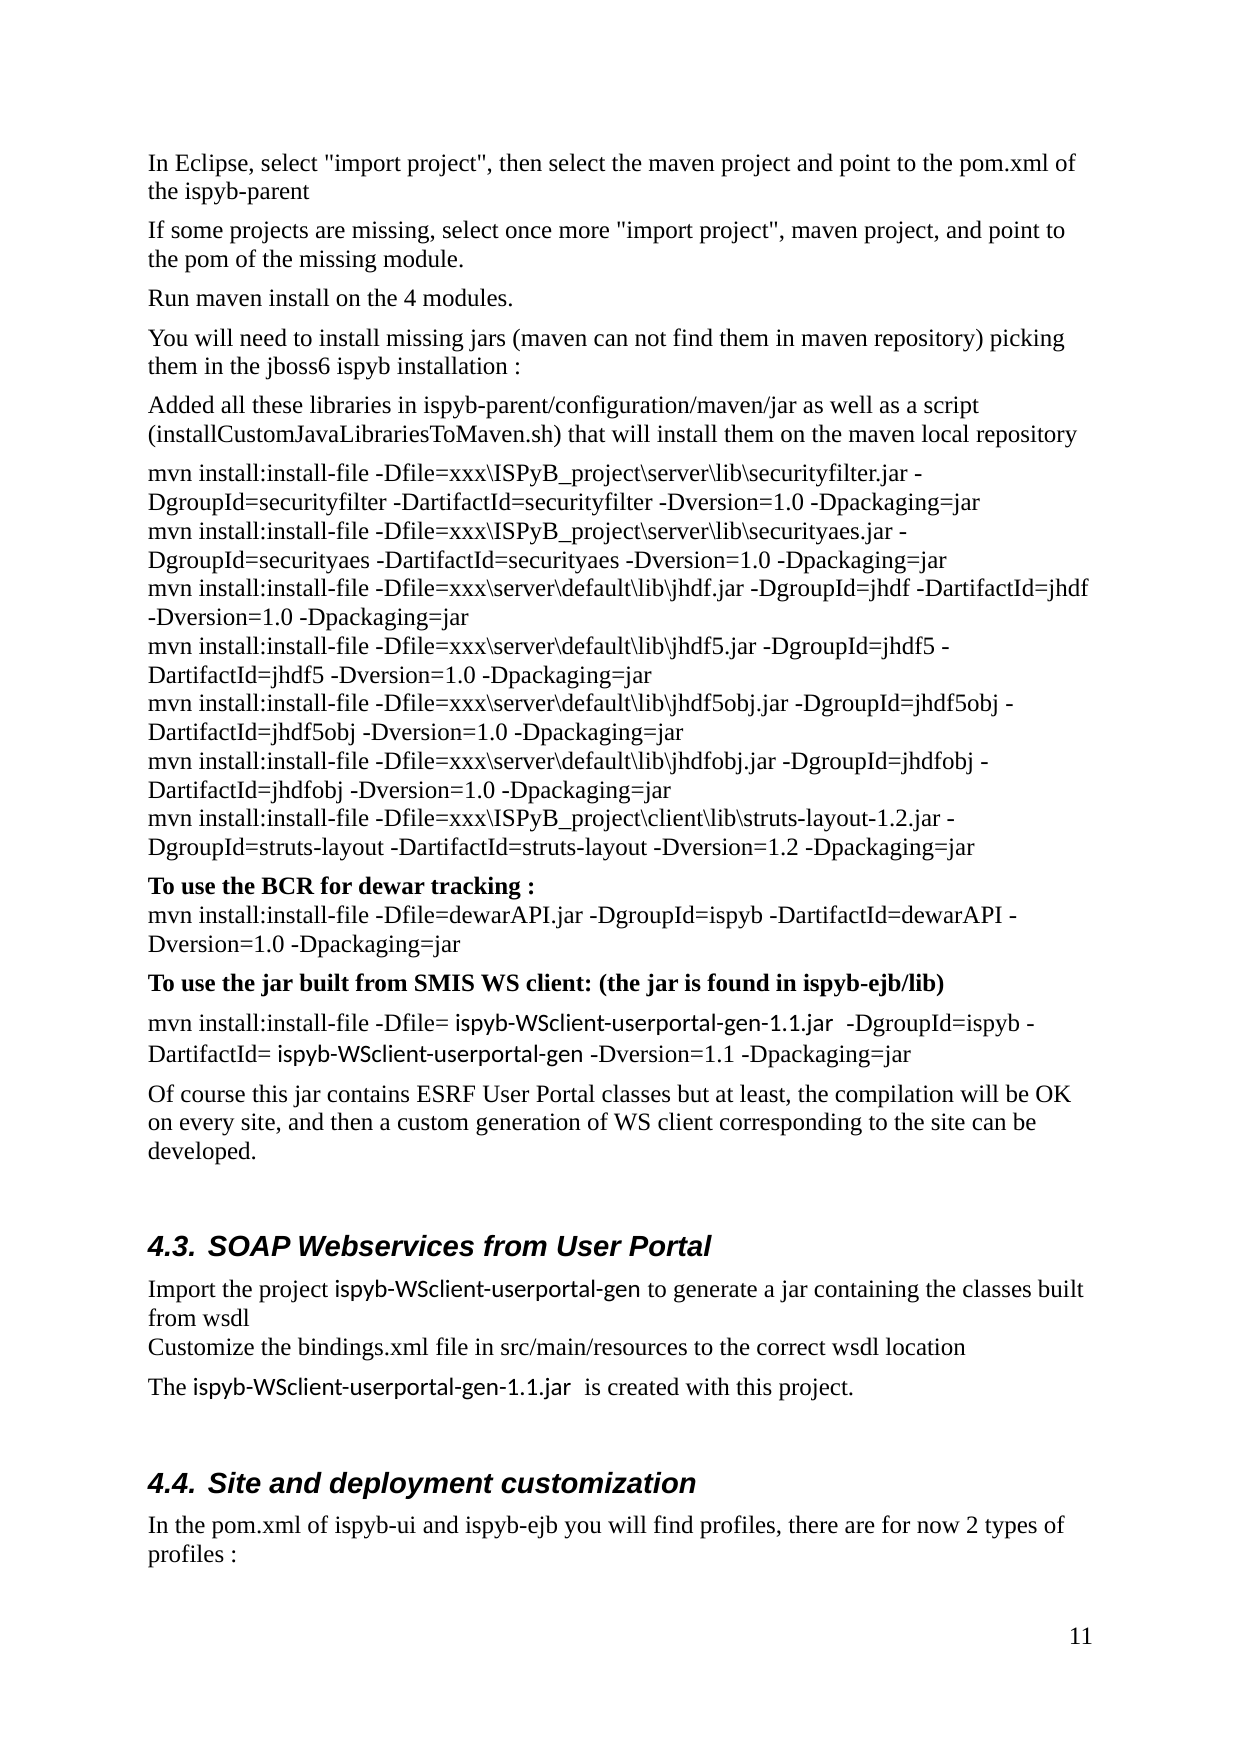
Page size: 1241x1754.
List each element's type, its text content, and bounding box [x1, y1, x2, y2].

text To use the BCR for dewar tracking : mvn install:install-file -Dfile=dewarAPI.jar -DgroupId=ispyb -DartifactId=dewarAPI -Dversion=1.0 -Dpackaging=jar [148, 871, 1093, 958]
text Of course this jar contains ESRF User Portal classes but at least, the compilation will be OK on every site, and then a custom generation of WS client corresponding to the site can be developed. [148, 1079, 1093, 1165]
text If some projects are missing, select once more "import project", maven project, and point to the pom of the missing module. [148, 216, 1093, 273]
text In Eclipse, select "import project", then select the maven project and point to the pom.xml of the ispyb-parent [148, 148, 1093, 205]
text Import the project ispyb-WSclient-userportal-gen to generate a jar containing the classes built from wsdl Customize the bindings.xml file in src/main/resources to the correct wsdl location [148, 1273, 1093, 1361]
text mvn install:install-file -Dfile= ispyb-WSclient-userportal-gen-1.1.jar -DgroupId=ispyb -DartifactId= ispyb-WSclient-userportal-gen -Dversion=1.1 -Dpackaging=jar [148, 1007, 1093, 1068]
text The ispyb-WSclient-userportal-gen-1.1.jar is created with this project. [148, 1371, 1093, 1402]
subtitle Site and deployment customization [148, 1466, 1093, 1500]
text Added all these libraries in ispyb-parent/configuration/maven/jar as well as a script (installCustomJavaLibrariesToMaven.sh) that will install them on the maven local repository [148, 391, 1093, 448]
text mvn install:install-file -Dfile=xxx\ISPyB_project\server\lib\securityfilter.jar -DgroupId=securityfilter -DartifactId=securityfilter -Dversion=1.0 -Dpackaging=jar mvn install:install-file -Dfile=xxx\ISPyB_project\server\lib\securityaes.jar -DgroupId=securityaes -DartifactId=securityaes -Dversion=1.0 -Dpackaging=jar mvn install:install-file -Dfile=xxx\server\default\lib\jhdf.jar -DgroupId=jhdf -DartifactId=jhdf -Dversion=1.0 -Dpackaging=jar mvn install:install-file -Dfile=xxx\server\default\lib\jhdf5.jar -DgroupId=jhdf5 -DartifactId=jhdf5 -Dversion=1.0 -Dpackaging=jar mvn install:install-file -Dfile=xxx\server\default\lib\jhdf5obj.jar -DgroupId=jhdf5obj -DartifactId=jhdf5obj -Dversion=1.0 -Dpackaging=jar mvn install:install-file -Dfile=xxx\server\default\lib\jhdfobj.jar -DgroupId=jhdfobj -DartifactId=jhdfobj -Dversion=1.0 -Dpackaging=jar mvn install:install-file -Dfile=xxx\ISPyB_project\client\lib\struts-layout-1.2.jar -DgroupId=struts-layout -DartifactId=struts-layout -Dversion=1.2 -Dpackaging=jar [148, 458, 1093, 861]
text Run maven install on the 4 modules. [148, 283, 1093, 312]
text In the pom.xml of ispyb-ui and ispyb-ejb you will find profiles, there are for now 2 types of profiles : [148, 1510, 1093, 1568]
subtitle SOAP Webservices from User Portal [148, 1229, 1093, 1263]
text You will need to install missing jars (maven can not find them in maven repository) picking them in the jboss6 ispyb installation : [148, 323, 1093, 380]
text To use the jar built from SMIS WS client: (the jar is found in ispyb-ejb/lib) [148, 968, 1093, 997]
